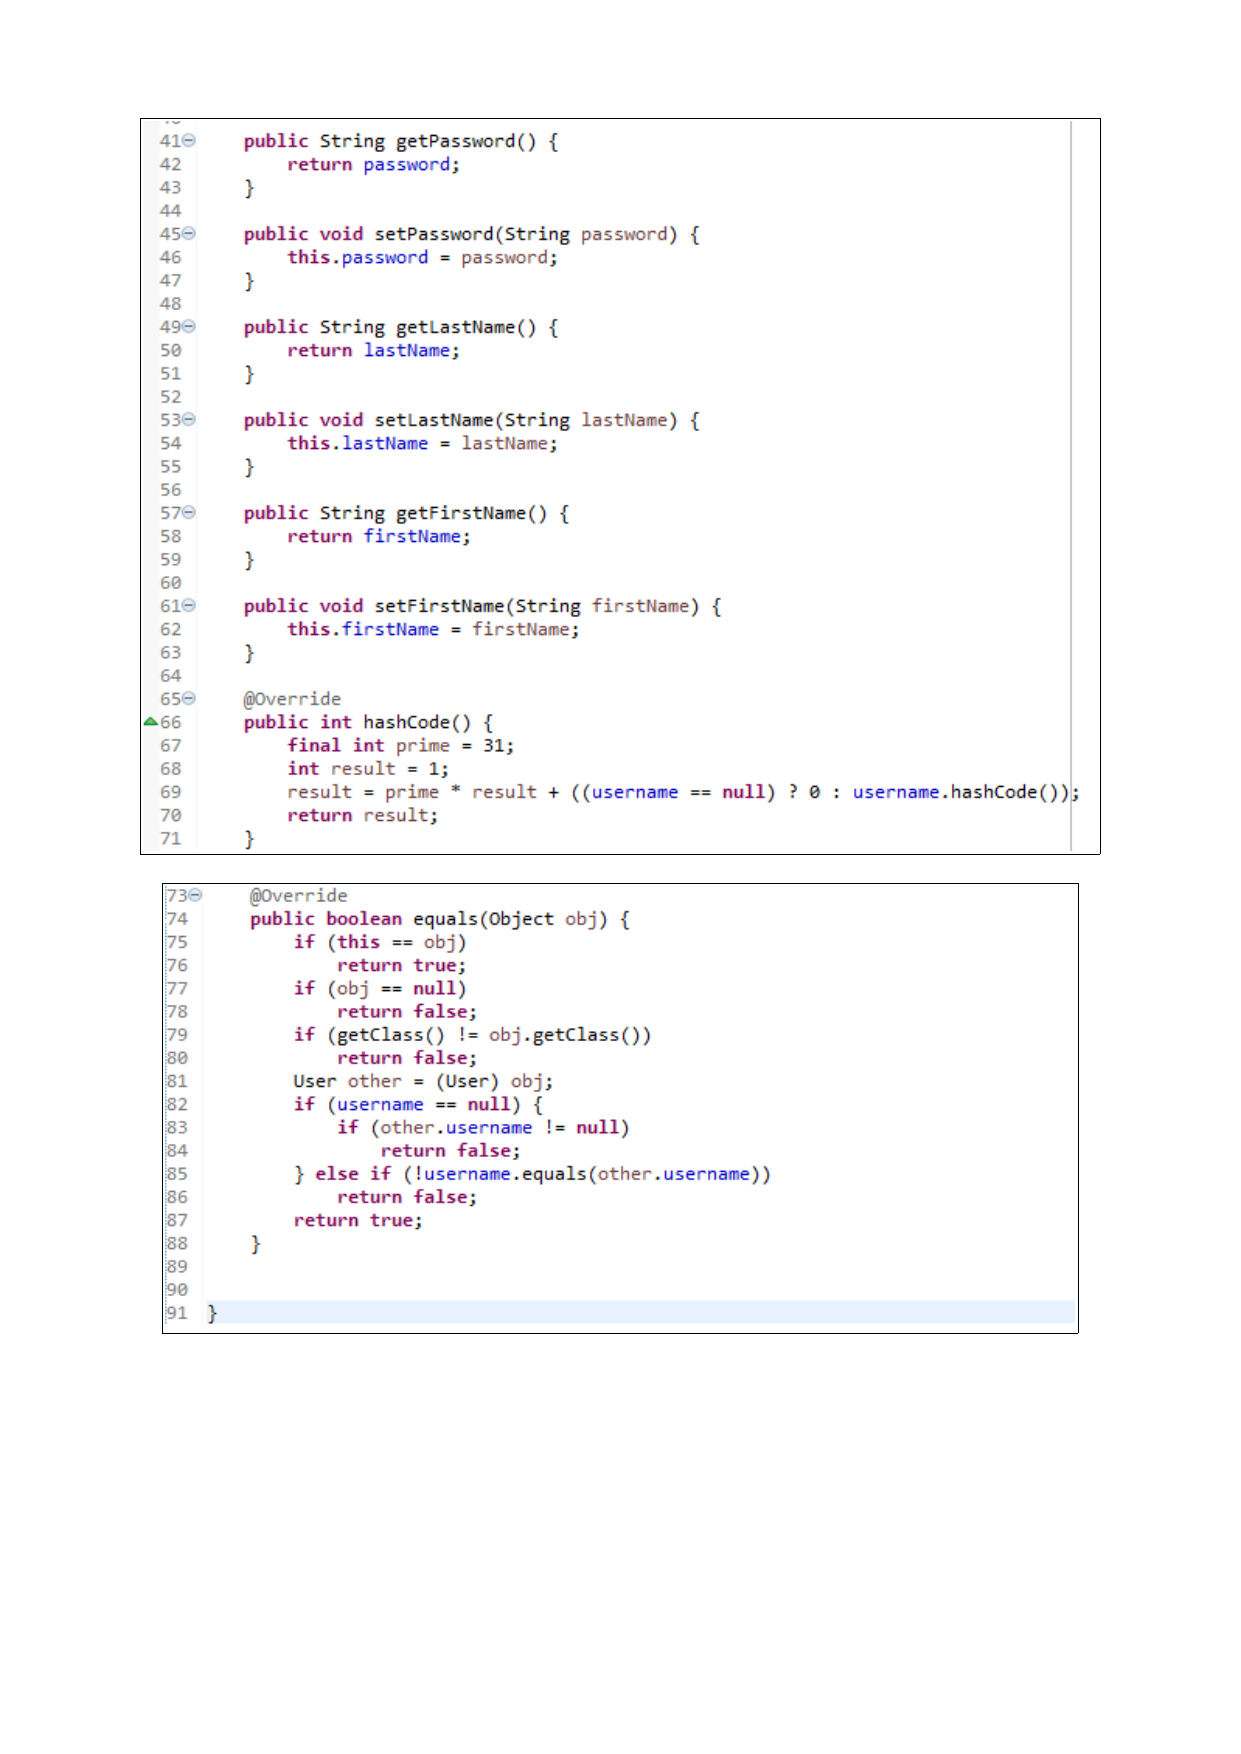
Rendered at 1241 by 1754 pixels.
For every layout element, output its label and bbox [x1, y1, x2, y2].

picture [143, 121, 1097, 851]
picture [165, 885, 1075, 1330]
